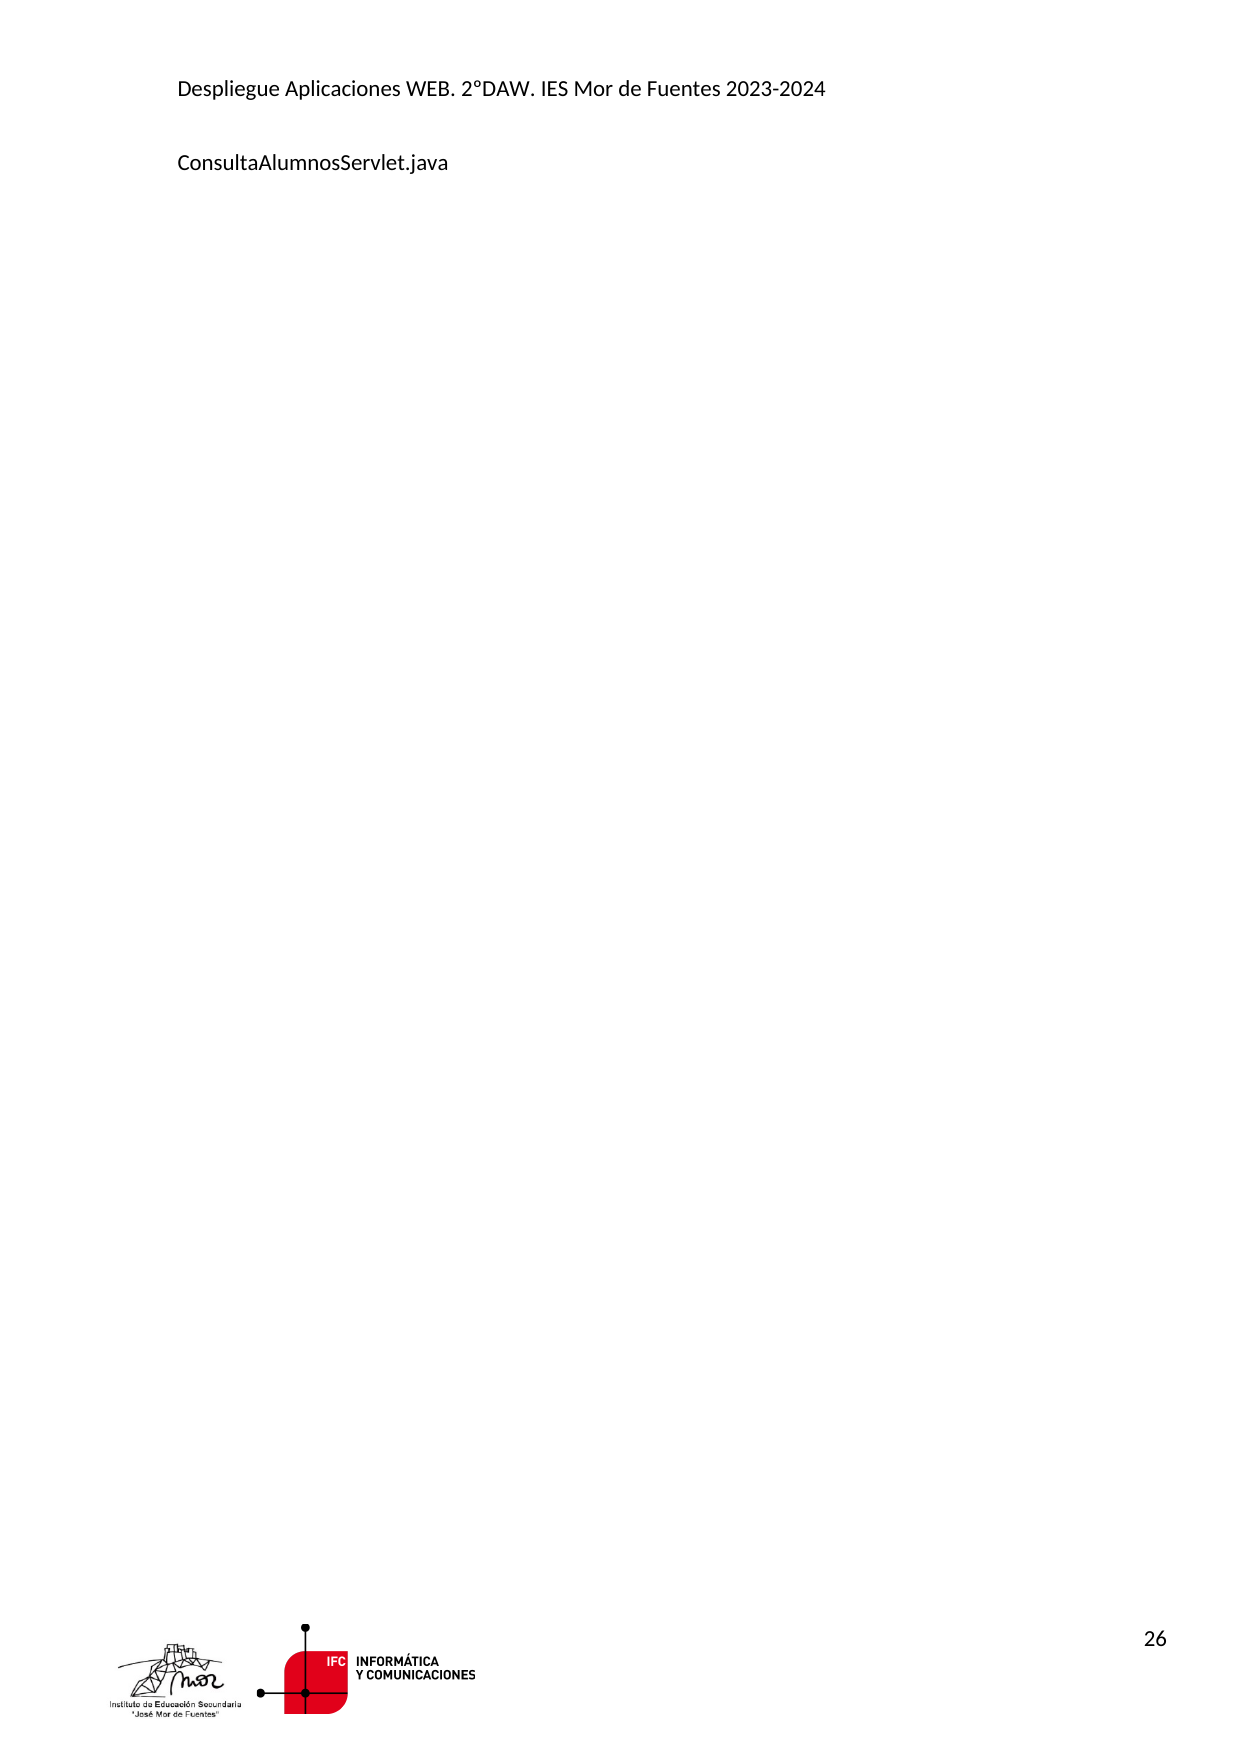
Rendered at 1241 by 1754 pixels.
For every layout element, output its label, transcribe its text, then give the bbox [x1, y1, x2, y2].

text ConsultaAlumnosServlet.java [177, 148, 1167, 176]
picture [100, 1631, 249, 1736]
picture [256, 1624, 475, 1714]
